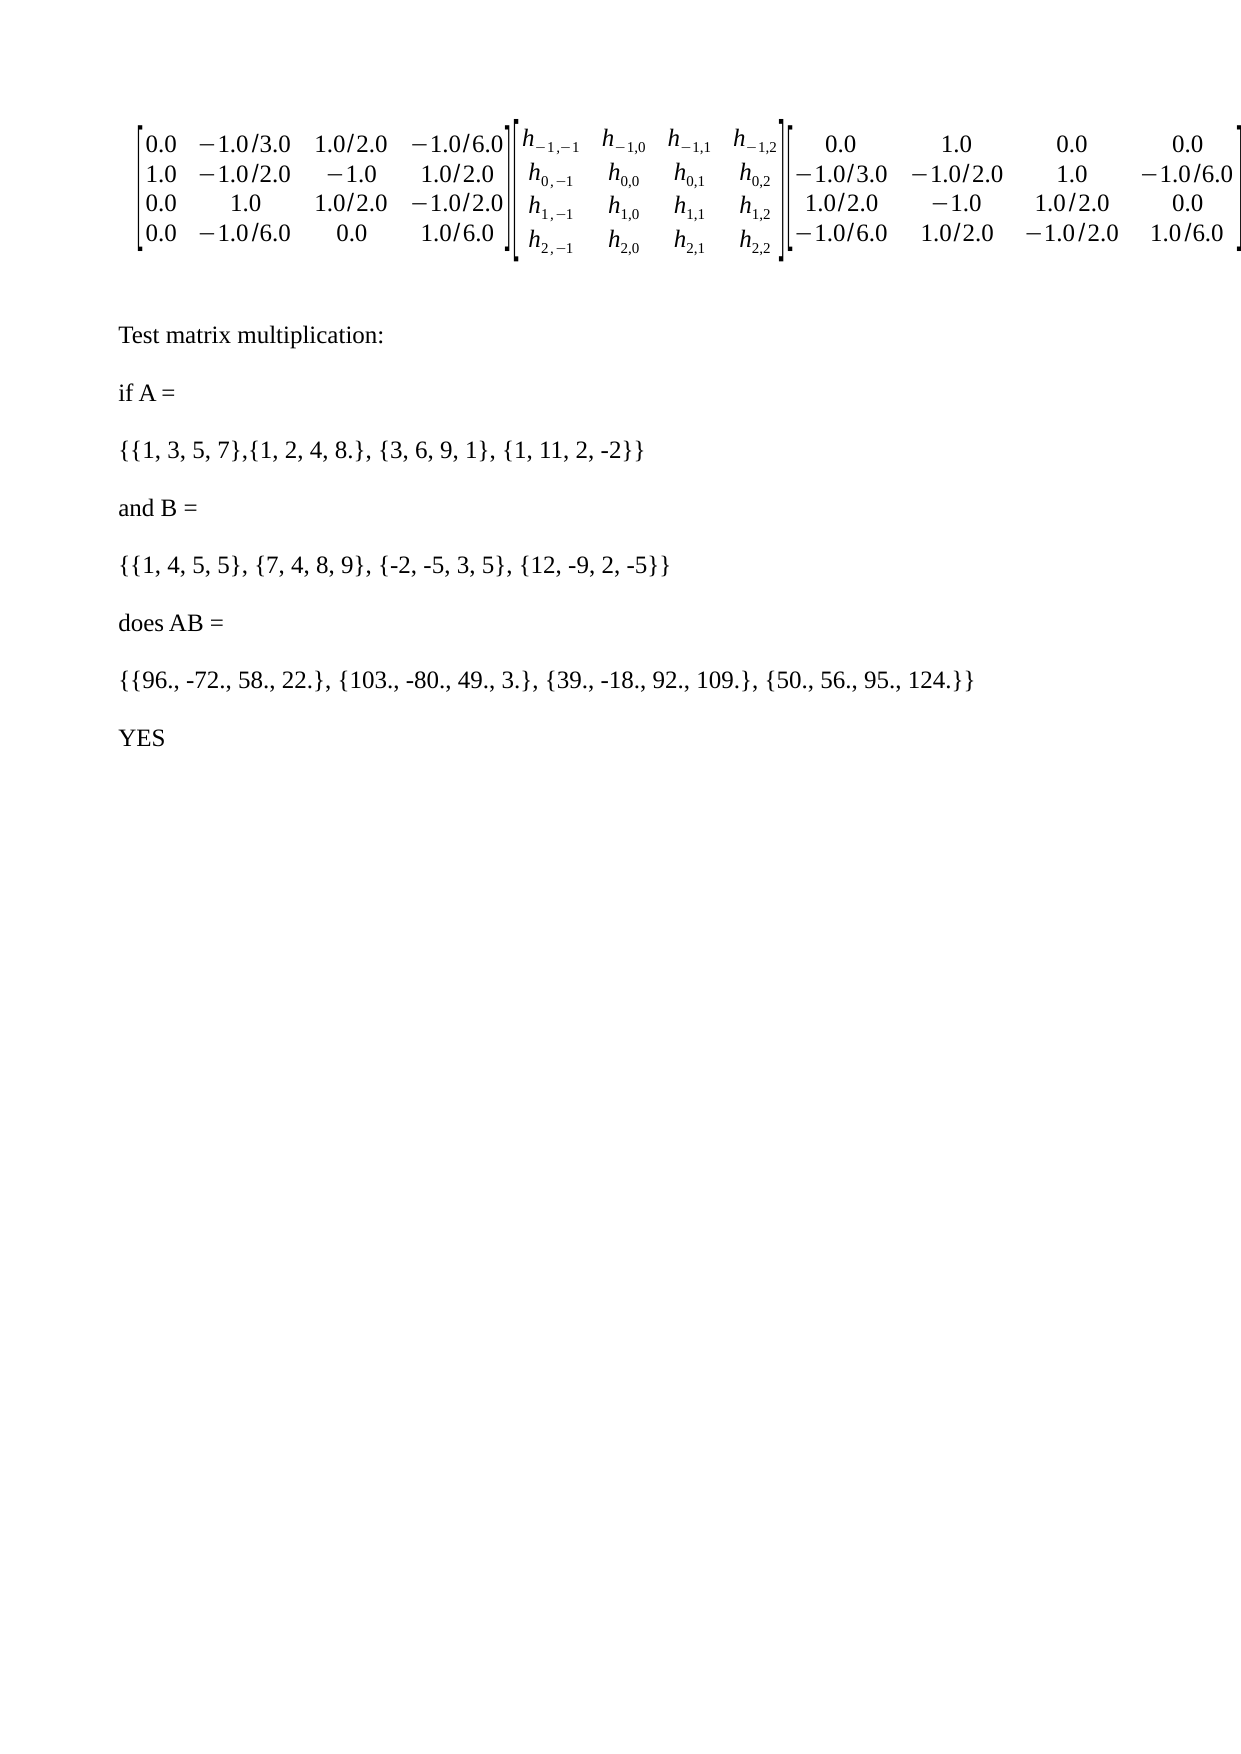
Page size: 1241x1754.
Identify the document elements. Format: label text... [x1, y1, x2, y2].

text and B = [118, 493, 1122, 522]
text {{1, 3, 5, 7},{1, 2, 4, 8.}, {3, 6, 9, 1}, {1, 11, 2, -2}} [118, 436, 1122, 464]
text if A = [118, 378, 1122, 407]
text YES [118, 723, 1122, 752]
text {{96., -72., 58., 22.}, {103., -80., 49., 3.}, {39., -18., 92., 109.}, {50., 56., 95., 124.}} [118, 666, 1122, 694]
text {{1, 4, 5, 5}, {7, 4, 8, 9}, {-2, -5, 3, 5}, {12, -9, 2, -5}} [118, 551, 1122, 579]
text Test matrix multiplication: [118, 321, 1122, 349]
text does AB = [118, 608, 1122, 637]
